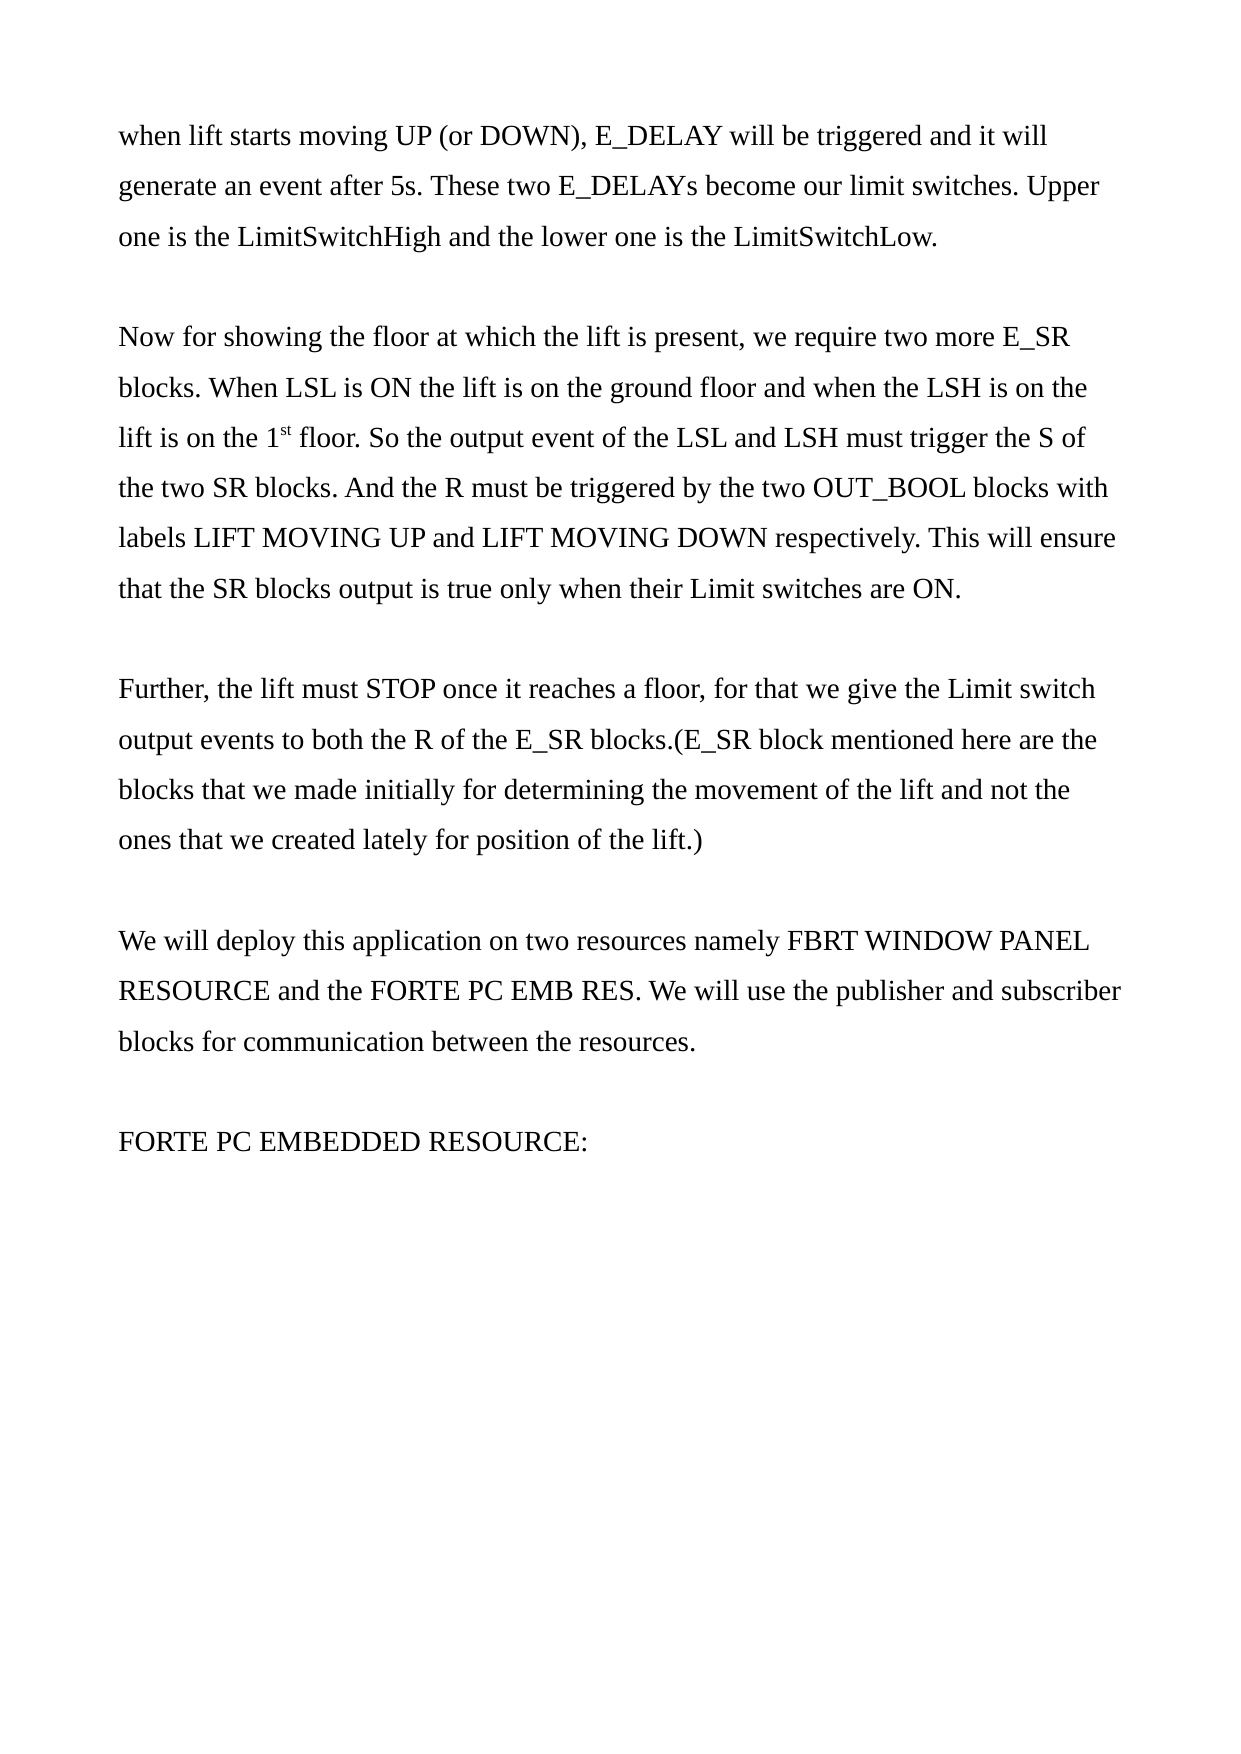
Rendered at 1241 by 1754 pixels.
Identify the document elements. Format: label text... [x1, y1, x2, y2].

text Further, the lift must STOP once it reaches a floor, for that we give the Limit switch output events to both the R of the E_SR blocks.(E_SR block mentioned here are the blocks that we made initially for determining the movement of the lift and not the ones that we created lately for position of the lift.) [118, 672, 1122, 856]
text We will deploy this application on two resources namely FBRT WINDOW PANEL RESOURCE and the FORTE PC EMB RES. We will use the publisher and subscriber blocks for communication between the resources. [118, 923, 1122, 1057]
text Now for showing the floor at which the lift is present, we require two more E_SR blocks. When LSL is ON the lift is on the ground floor and when the LSH is on the lift is on the 1st floor. So the output event of the LSL and LSH must trigger the S of the two SR blocks. And the R must be triggered by the two OUT_BOOL blocks with labels LIFT MOVING UP and LIFT MOVING DOWN respectively. This will ensure that the SR blocks output is true only when their Limit switches are ON. [118, 319, 1122, 604]
text when lift starts moving UP (or DOWN), E_DELAY will be triggered and it will generate an event after 5s. These two E_DELAYs become our limit switches. Upper one is the LimitSwitchHigh and the lower one is the LimitSwitchLow. [118, 118, 1122, 252]
text FORTE PC EMBEDDED RESOURCE: [118, 1124, 1122, 1158]
